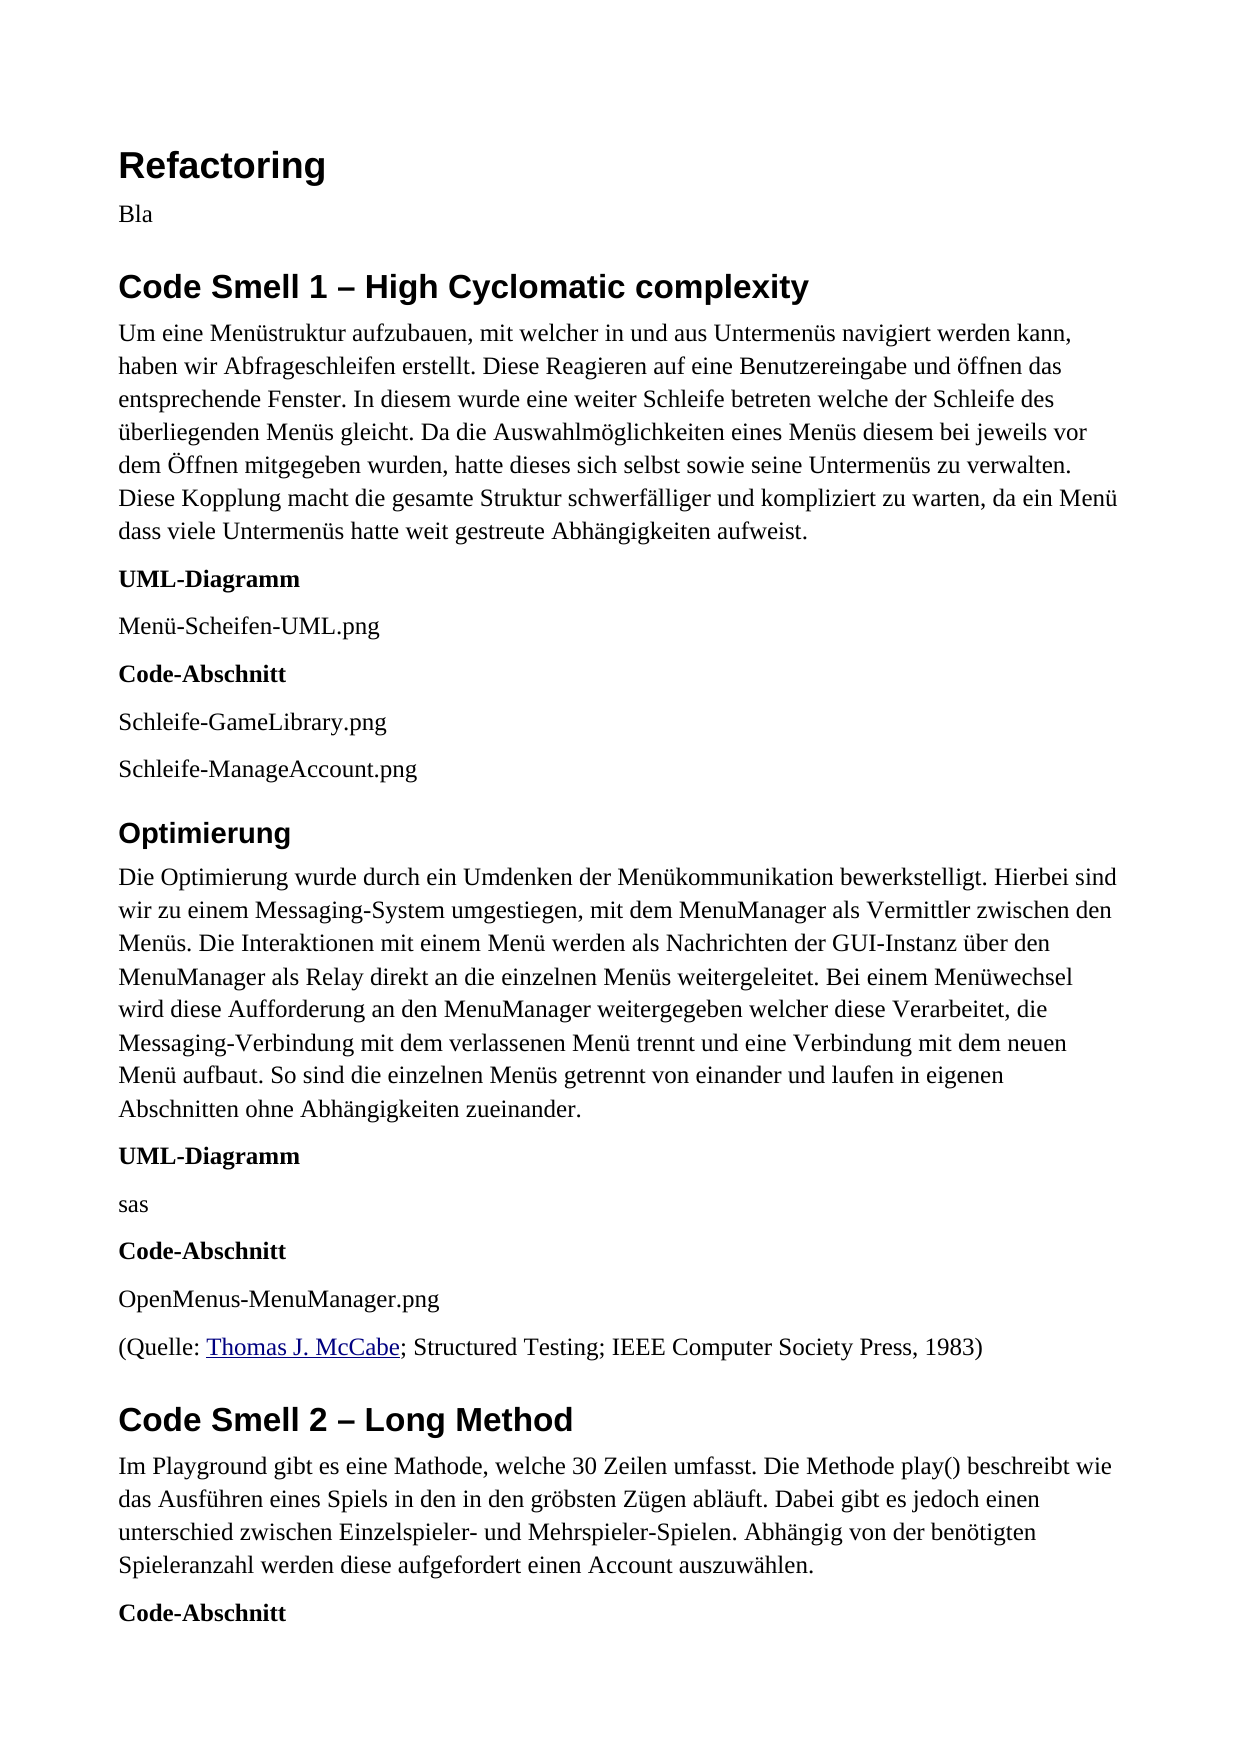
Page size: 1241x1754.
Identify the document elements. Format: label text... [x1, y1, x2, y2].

text Code-Abschnitt [118, 659, 1122, 688]
subtitle Code Smell 2 – Long Method [118, 1400, 1122, 1438]
text sas [118, 1189, 1122, 1218]
text Schleife-ManageAccount.png [118, 754, 1122, 783]
subtitle Code Smell 1 – High Cyclomatic complexity [118, 267, 1122, 306]
text Menü-Scheifen-UML.png [118, 611, 1122, 640]
text (Quelle: Thomas J. McCabe; Structured Testing; IEEE Computer Society Press, 1983) [118, 1332, 1122, 1360]
text Code-Abschnitt [118, 1236, 1122, 1265]
text Um eine Menüstruktur aufzubauen, mit welcher in und aus Untermenüs navigiert werden kann, haben wir Abfrageschleifen erstellt. Diese Reagieren auf eine Benutzereingabe und öffnen das entsprechende Fenster. In diesem wurde eine weiter Schleife betreten welche der Schleife des überliegenden Menüs gleicht. Da die Auswahlmöglichkeiten eines Menüs diesem bei jeweils vor dem Öffnen mitgegeben wurden, hatte dieses sich selbst sowie seine Untermenüs zu verwalten. Diese Kopplung macht die gesamte Struktur schwerfälliger und kompliziert zu warten, da ein Menü dass viele Untermenüs hatte weit gestreute Abhängigkeiten aufweist. [118, 318, 1122, 545]
text UML-Diagramm [118, 1141, 1122, 1170]
text Schleife-GameLibrary.png [118, 707, 1122, 735]
text Code-Abschnitt [118, 1598, 1122, 1626]
subtitle Optimierung [118, 816, 1122, 850]
text OpenMenus-MenuManager.png [118, 1284, 1122, 1313]
subtitle Refactoring [118, 143, 1122, 186]
text Im Playground gibt es eine Mathode, welche 30 Zeilen umfasst. Die Methode play() beschreibt wie das Ausführen eines Spiels in den in den gröbsten Zügen abläuft. Dabei gibt es jedoch einen unterschied zwischen Einzelspieler- und Mehrspieler-Spielen. Abhängig von der benötigten Spieleranzahl werden diese aufgefordert einen Account auszuwählen. [118, 1451, 1122, 1579]
text Bla [118, 199, 1122, 227]
text Die Optimierung wurde durch ein Umdenken der Menükommunikation bewerkstelligt. Hierbei sind wir zu einem Messaging-System umgestiegen, mit dem MenuManager als Vermittler zwischen den Menüs. Die Interaktionen mit einem Menü werden als Nachrichten der GUI-Instanz über den MenuManager als Relay direkt an die einzelnen Menüs weitergeleitet. Bei einem Menüwechsel wird diese Aufforderung an den MenuManager weitergegeben welcher diese Verarbeitet, die Messaging-Verbindung mit dem verlassenen Menü trennt und eine Verbindung mit dem neuen Menü aufbaut. So sind die einzelnen Menüs getrennt von einander und laufen in eigenen Abschnitten ohne Abhängigkeiten zueinander. [118, 862, 1122, 1122]
text UML-Diagramm [118, 564, 1122, 593]
